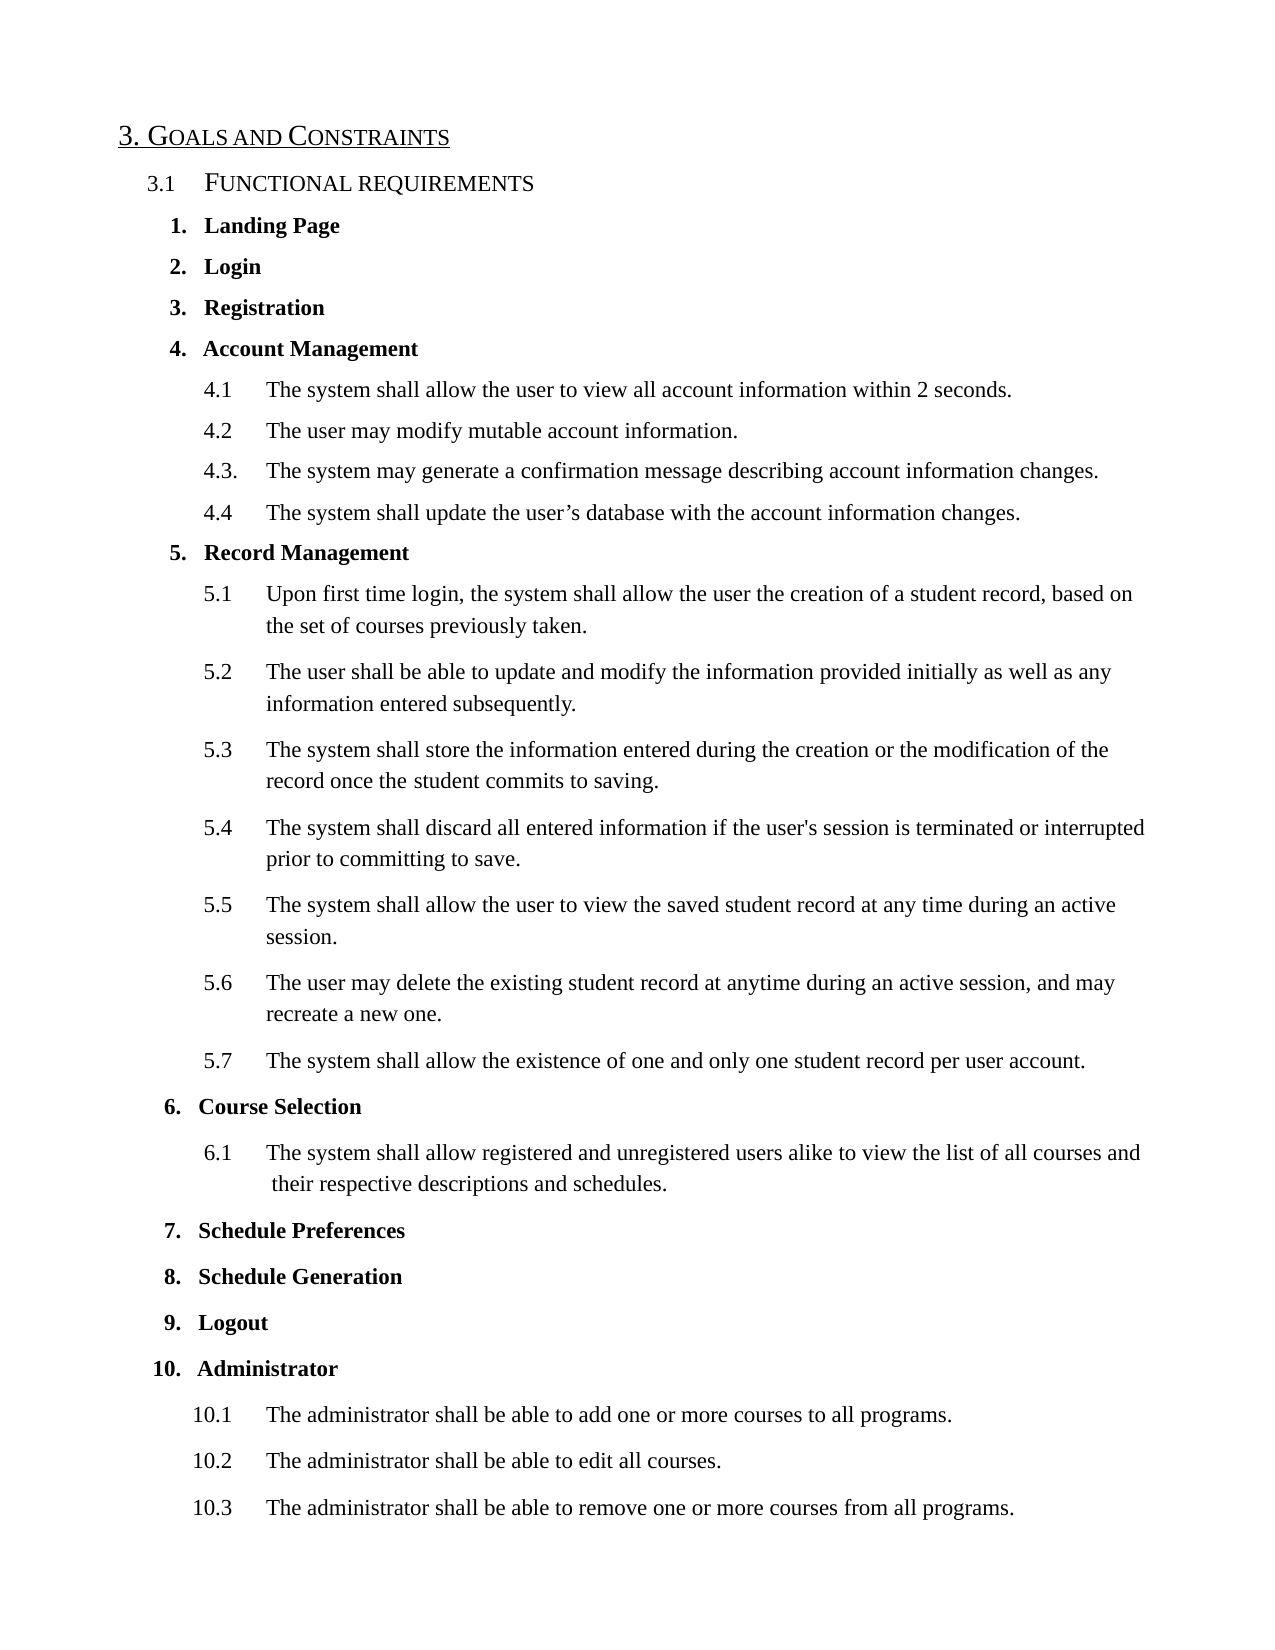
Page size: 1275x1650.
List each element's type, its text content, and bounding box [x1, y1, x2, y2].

text 4.3. The system may generate a confirmation message describing account information changes. [118, 458, 1157, 484]
text 8. Schedule Generation [118, 1263, 1157, 1289]
text 4.4 The system shall update the user’s database with the account information changes. [118, 498, 1157, 525]
text 5.2 The user shall be able to update and modify the information provided initially as well as any information entered subsequently. [118, 658, 1157, 716]
text 10.1 The administrator shall be able to add one or more courses to all programs. [118, 1401, 1157, 1428]
text 2. Login [118, 253, 1157, 279]
text 1. Landing Page [118, 212, 1157, 238]
text 4. Account Management [118, 335, 1157, 361]
text 5.1 Upon first time login, the system shall allow the user the creation of a student record, based on the set of courses previously taken. [118, 580, 1157, 638]
text 4.1 The system shall allow the user to view all account information within 2 seconds. [118, 376, 1157, 402]
text 3.1 FUNCTIONAL REQUIREMENTS [118, 166, 1157, 197]
text 3. GOALS AND CONSTRAINTS [118, 118, 1157, 152]
text 4.2 The user may modify mutable account information. [118, 417, 1157, 443]
text 10.3 The administrator shall be able to remove one or more courses from all programs. [118, 1493, 1157, 1520]
text 10. Administrator [118, 1355, 1157, 1381]
text 9. Logout [118, 1309, 1157, 1335]
text 5.3 The system shall store the information entered during the creation or the modification of the record once the student commits to saving. [118, 736, 1157, 794]
text 3. Registration [118, 294, 1157, 320]
text 5.6 The user may delete the existing student record at anytime during an active session, and may recreate a new one. [118, 969, 1157, 1027]
text 6. Course Selection [118, 1093, 1157, 1119]
text 5.7 The system shall allow the existence of one and only one student record per user account. [118, 1047, 1157, 1073]
text 5. Record Management [118, 539, 1157, 566]
text 6.1 The system shall allow registered and unregistered users alike to view the list of all courses and their respective descriptions and schedules. [118, 1139, 1157, 1197]
text 5.4 The system shall discard all entered information if the user's session is terminated or interrupted prior to committing to save. [118, 813, 1157, 871]
text 7. Schedule Preferences [118, 1217, 1157, 1243]
text 10.2 The administrator shall be able to edit all courses. [118, 1447, 1157, 1474]
text 5.5 The system shall allow the user to view the saved student record at any time during an active session. [118, 891, 1157, 949]
